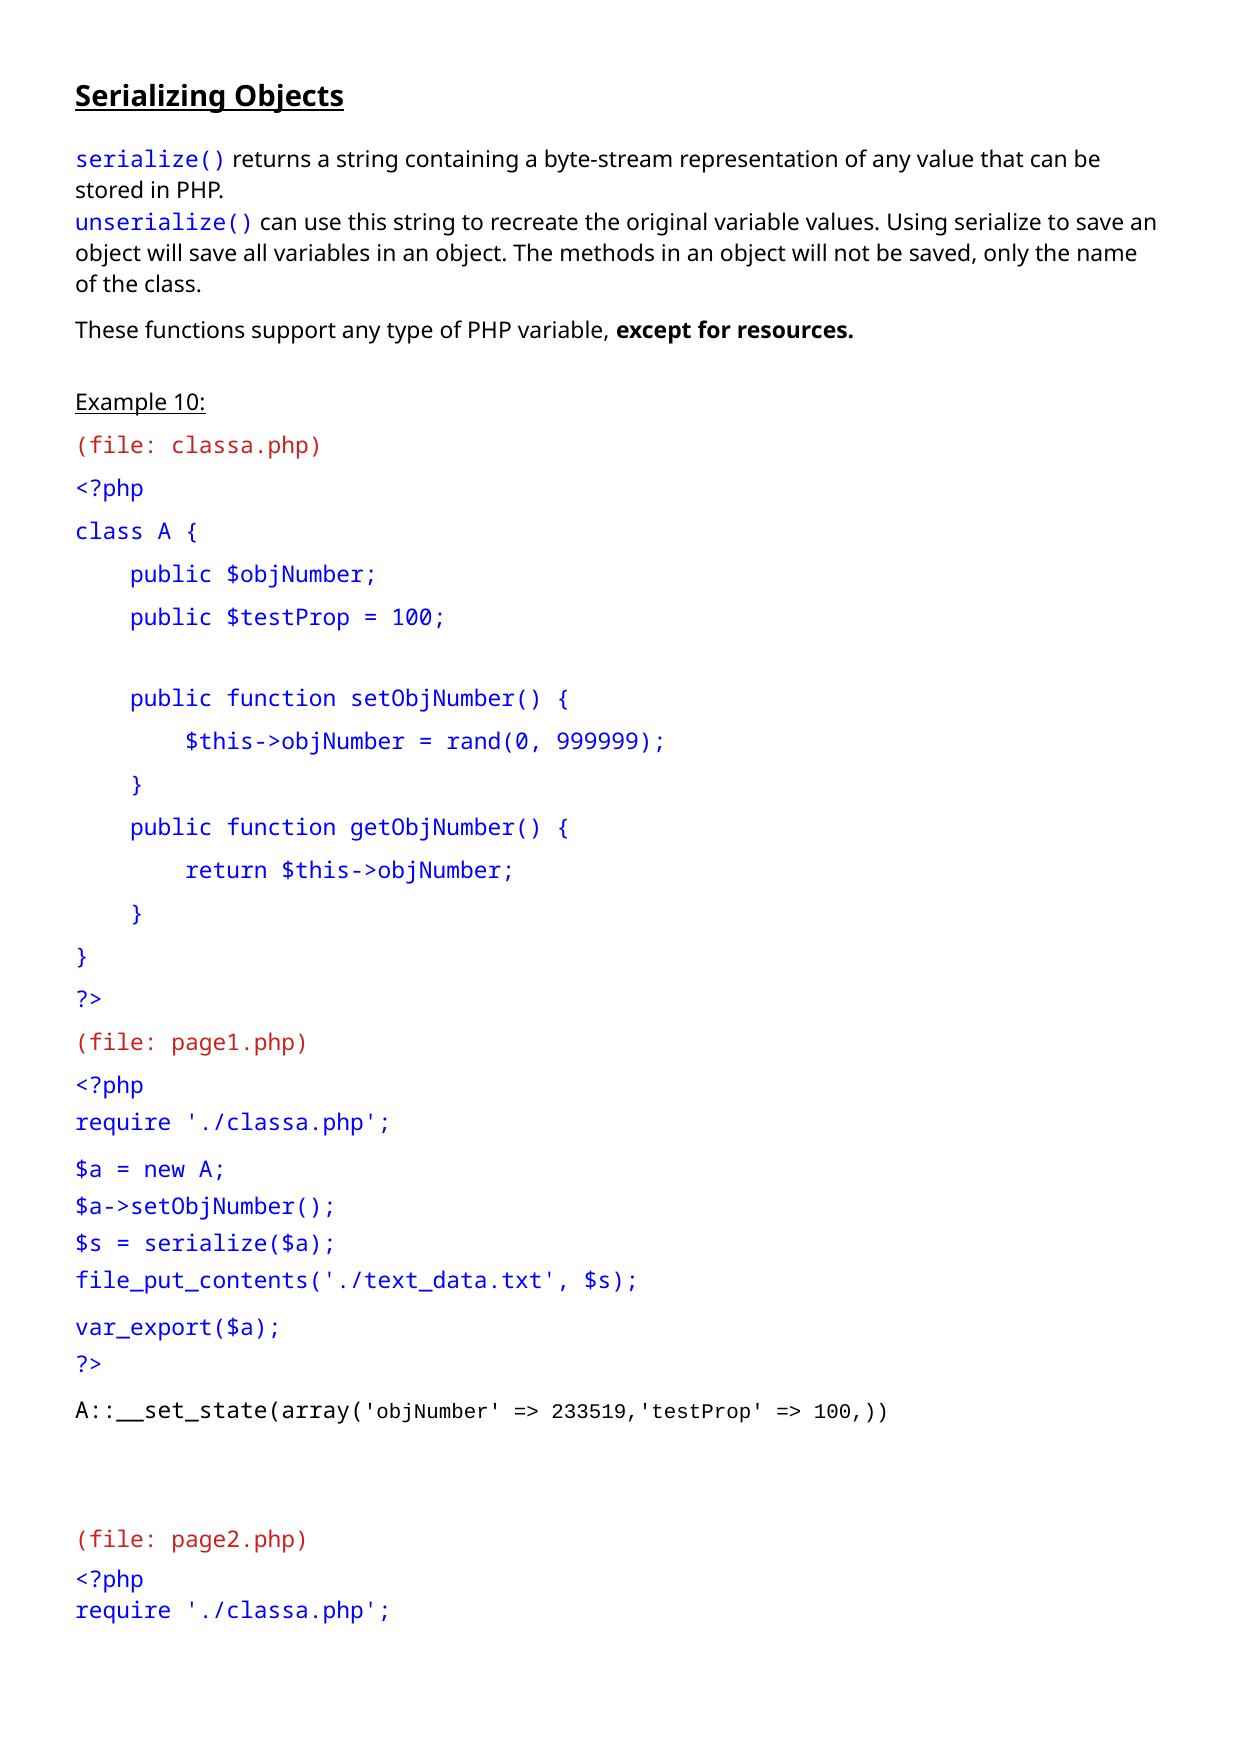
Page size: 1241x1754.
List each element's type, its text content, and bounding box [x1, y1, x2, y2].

text require './classa.php'; [75, 1594, 1166, 1626]
text $a->setObjNumber(); [75, 1190, 1166, 1221]
text return $this->objNumber; [75, 854, 1166, 885]
text } [75, 940, 1166, 971]
text (file: page1.php) [75, 1026, 1166, 1057]
text serialize() returns a string containing a byte-stream representation of any value that can be stored in PHP. [75, 143, 1166, 206]
text Example 10: [75, 386, 1166, 417]
text } [75, 768, 1166, 799]
text $this->objNumber = rand(0, 999999); [75, 725, 1166, 756]
text <?php [75, 1069, 1166, 1100]
text These functions support any type of PHP variable, except for resources. [75, 314, 1166, 346]
text } [75, 897, 1166, 928]
text (file: page2.php) [75, 1523, 1166, 1554]
text <?php [75, 472, 1166, 503]
text require './classa.php'; [75, 1106, 1166, 1138]
text public function setObjNumber() { [75, 682, 1166, 713]
text Serializing Objects [75, 75, 1166, 115]
text ?> [75, 1348, 1166, 1379]
text $a = new A; [75, 1153, 1166, 1184]
text public $objNumber; [75, 558, 1166, 589]
text (file: classa.php) [75, 429, 1166, 460]
text var_export($a); [75, 1311, 1166, 1342]
text file_put_contents('./text_data.txt', $s); [75, 1264, 1166, 1296]
text ?> [75, 983, 1166, 1014]
text A::__set_state(array('objNumber' => 233519,'testProp' => 100,)) [75, 1394, 1166, 1426]
text <?php [75, 1563, 1166, 1594]
text public function getObjNumber() { [75, 811, 1166, 842]
text $s = serialize($a); [75, 1227, 1166, 1258]
text unserialize() can use this string to recreate the original variable values. Using serialize to save an object will save all variables in an object. The methods in an object will not be saved, only the name of the class. [75, 206, 1166, 299]
text public $testProp = 100; [75, 601, 1166, 632]
text class A { [75, 515, 1166, 546]
